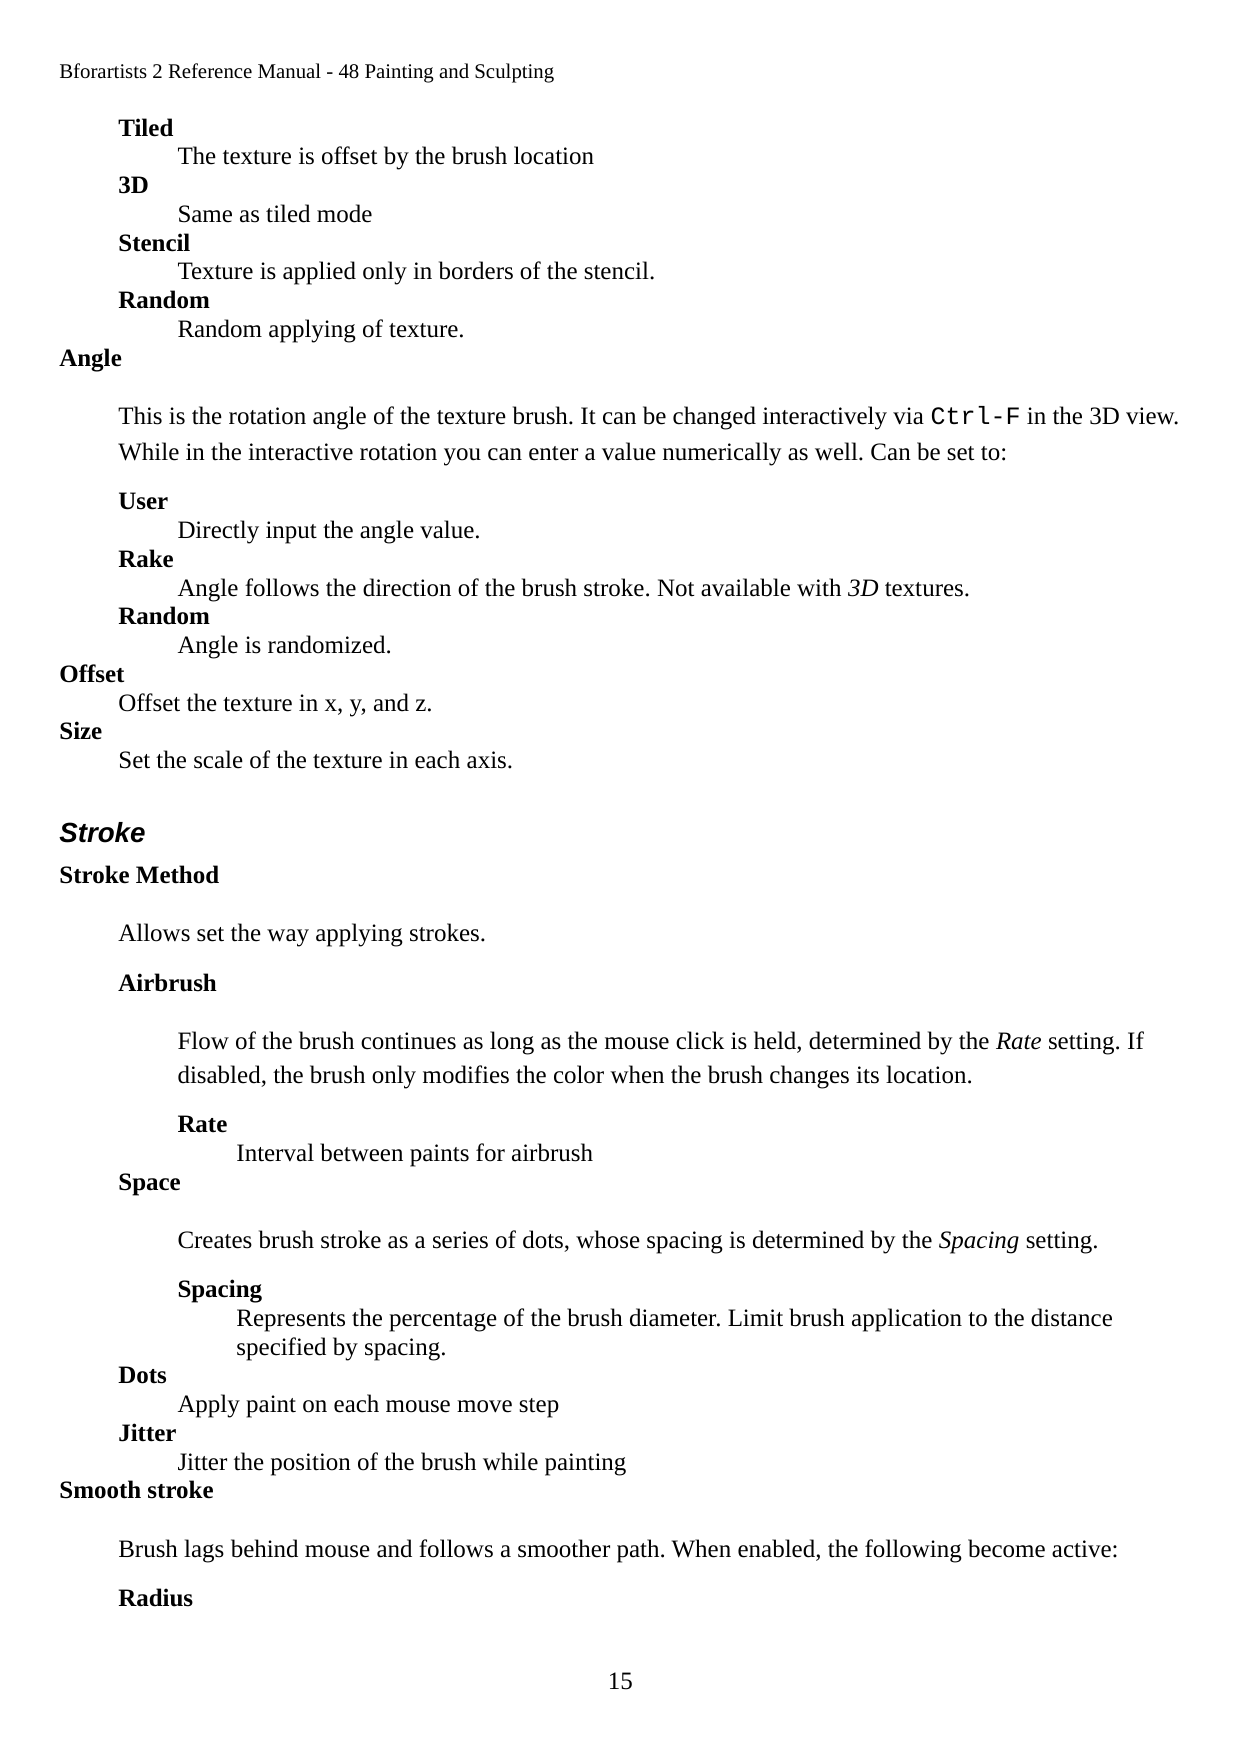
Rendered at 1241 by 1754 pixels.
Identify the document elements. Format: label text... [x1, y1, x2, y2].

list Jitter the position of the brush while painting [177, 1447, 1181, 1475]
subtitle Spacing [177, 1274, 1181, 1303]
text Allows set the way applying strokes. [118, 918, 1181, 947]
subtitle Stroke [59, 816, 1181, 848]
subtitle Jitter [118, 1418, 1181, 1447]
list Texture is applied only in borders of the stencil. [177, 256, 1181, 285]
text Creates brush stroke as a series of dots, whose spacing is determined by the Spacing setting. [177, 1225, 1181, 1254]
list The texture is offset by the brush location [177, 141, 1181, 170]
subtitle Angle [59, 343, 1181, 371]
subtitle Offset [59, 659, 1181, 688]
text This is the rotation angle of the texture brush. It can be changed interactively via Ctrl-F in the 3D view. While in the interactive rotation you can enter a value numerically as well. Can be set to: [118, 401, 1181, 466]
subtitle Size [59, 716, 1181, 745]
subtitle Rate [177, 1109, 1181, 1138]
subtitle Random [118, 285, 1181, 314]
list Interval between paints for airbrush [236, 1138, 1181, 1167]
list Directly input the angle value. [177, 515, 1181, 544]
subtitle Rake [118, 544, 1181, 573]
subtitle Random [118, 601, 1181, 630]
list Offset the texture in x, y, and z. [118, 688, 1181, 716]
list Set the scale of the texture in each axis. [118, 745, 1181, 774]
list Random applying of texture. [177, 314, 1181, 343]
subtitle 3D [118, 170, 1181, 199]
subtitle Smooth stroke [59, 1475, 1181, 1504]
subtitle User [118, 486, 1181, 515]
text Flow of the brush continues as long as the mouse click is held, determined by the Rate setting. If disabled, the brush only modifies the color when the brush changes its location. [177, 1026, 1181, 1089]
list Same as tiled mode [177, 199, 1181, 228]
list Angle is randomized. [177, 630, 1181, 659]
list Apply paint on each mouse move step [177, 1389, 1181, 1418]
subtitle Dots [118, 1360, 1181, 1389]
subtitle Stroke Method [59, 860, 1181, 889]
subtitle Stencil [118, 228, 1181, 256]
subtitle Radius [118, 1583, 1181, 1611]
subtitle Space [118, 1167, 1181, 1196]
subtitle Airbrush [118, 968, 1181, 996]
subtitle Tiled [118, 113, 1181, 141]
list Represents the percentage of the brush diameter. Limit brush application to the distance specified by spacing. [236, 1303, 1181, 1360]
text Brush lags behind mouse and follows a smoother path. When enabled, the following become active: [118, 1534, 1181, 1562]
list Angle follows the direction of the brush stroke. Not available with 3D textures. [177, 573, 1181, 601]
